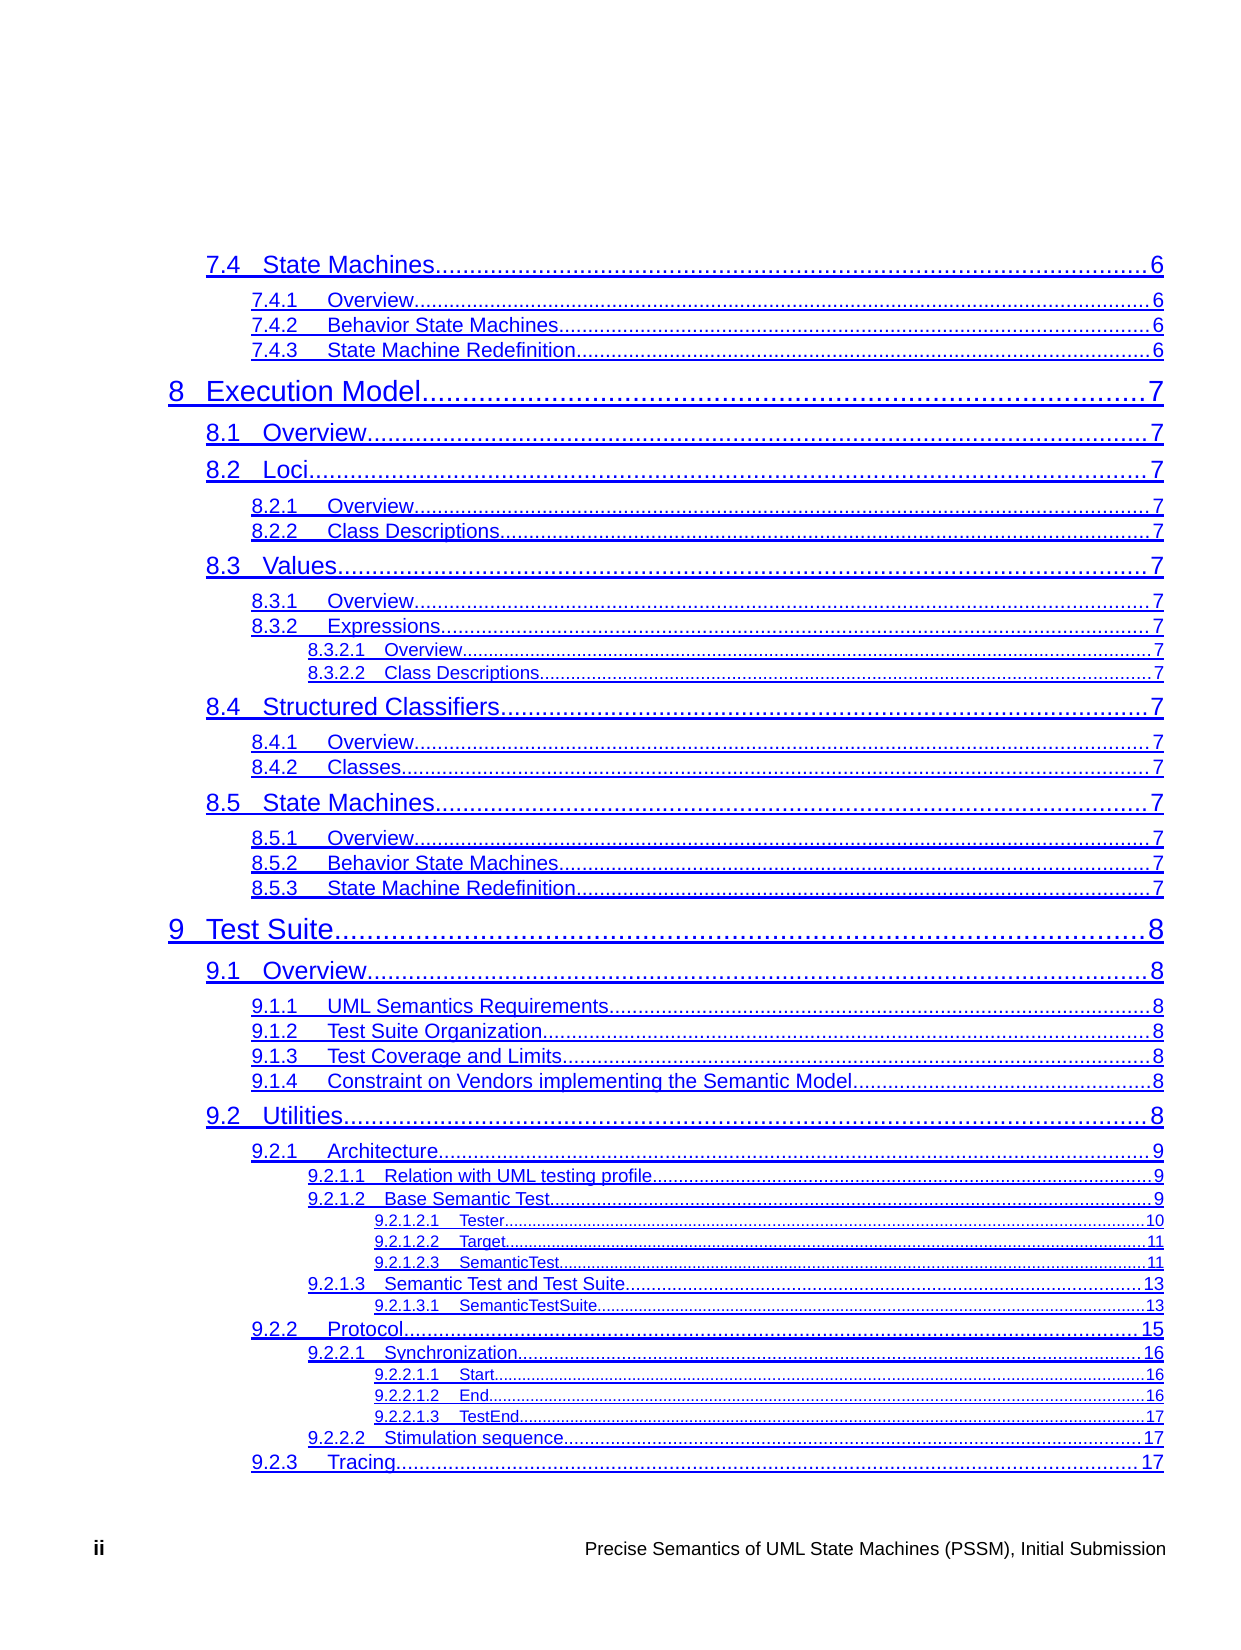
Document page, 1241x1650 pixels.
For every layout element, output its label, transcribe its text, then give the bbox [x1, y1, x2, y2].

text 7.4 State Machines 6 [206, 250, 1164, 275]
text 8.5.1 Overview 7 [251, 824, 1164, 846]
text 8.5 State Machines 7 [206, 787, 1164, 813]
text 9.2 Utilities 8 [206, 1101, 1164, 1126]
text 9.1.3 Test Coverage and Limits 8 [251, 1043, 1164, 1065]
text 9.1.1 UML Semantics Requirements 8 [251, 993, 1164, 1015]
text 9.2.1.2.2 Target 11 [374, 1230, 1164, 1248]
text 9.2.1 Architecture 9 [251, 1138, 1164, 1160]
text 9.2.1.2.1 Tester 10 [374, 1209, 1164, 1228]
text 8.5.2 Behavior State Machines 7 [251, 849, 1164, 871]
text 8.3.2 Expressions 7 [251, 613, 1164, 635]
text 9.2.1.3 Semantic Test and Test Suite 13 [308, 1272, 1164, 1292]
text 9.2.2.1.1 Start 16 [374, 1363, 1164, 1382]
text 9.1.2 Test Suite Organization 8 [251, 1018, 1164, 1040]
text 8.3.1 Overview 7 [251, 588, 1164, 610]
text 9.2.1.2 Base Semantic Test 9 [308, 1186, 1164, 1206]
text 7.4.2 Behavior State Machines 6 [251, 312, 1164, 334]
text 9.2.2.2 Stimulation sequence 17 [308, 1426, 1164, 1446]
text 8.4.2 Classes 7 [251, 754, 1164, 776]
text 9 Test Suite 8 [168, 910, 1164, 941]
text 8.2.2 Class Descriptions 7 [251, 517, 1164, 539]
text 8 Execution Model 7 [168, 372, 1164, 404]
text 8.3 Values 7 [206, 551, 1164, 576]
text 7.4.1 Overview 6 [251, 287, 1164, 309]
text 9.2.1.1 Relation with UML testing profile 9 [308, 1163, 1164, 1183]
text 9.1 Overview 8 [206, 956, 1164, 981]
text 9.2.2.1.2 End 16 [374, 1384, 1164, 1403]
text 8.4.1 Overview 7 [251, 729, 1164, 751]
text 9.2.2 Protocol 15 [251, 1315, 1164, 1337]
text 8.2 Loci 7 [206, 455, 1164, 480]
text 8.2.1 Overview 7 [251, 492, 1164, 514]
text 8.1 Overview 7 [206, 418, 1164, 443]
text 9.2.1.3.1 SemanticTestSuite 13 [374, 1294, 1164, 1313]
text 9.1.4 Constraint on Vendors implementing the Semantic Model 8 [251, 1068, 1164, 1090]
text 9.2.3 Tracing 17 [251, 1449, 1164, 1471]
text 7.4.3 State Machine Redefinition 6 [251, 337, 1164, 359]
text 8.3.2.1 Overview 7 [308, 638, 1164, 658]
text 9.2.1.2.3 SemanticTest 11 [374, 1251, 1164, 1269]
text 9.2.2.1.3 TestEnd 17 [374, 1405, 1164, 1423]
text 8.3.2.2 Class Descriptions 7 [308, 661, 1164, 681]
text 8.5.3 State Machine Redefinition 7 [251, 874, 1164, 896]
text 9.2.2.1 Synchronization 16 [308, 1340, 1164, 1360]
text 8.4 Structured Classifiers 7 [206, 692, 1164, 717]
